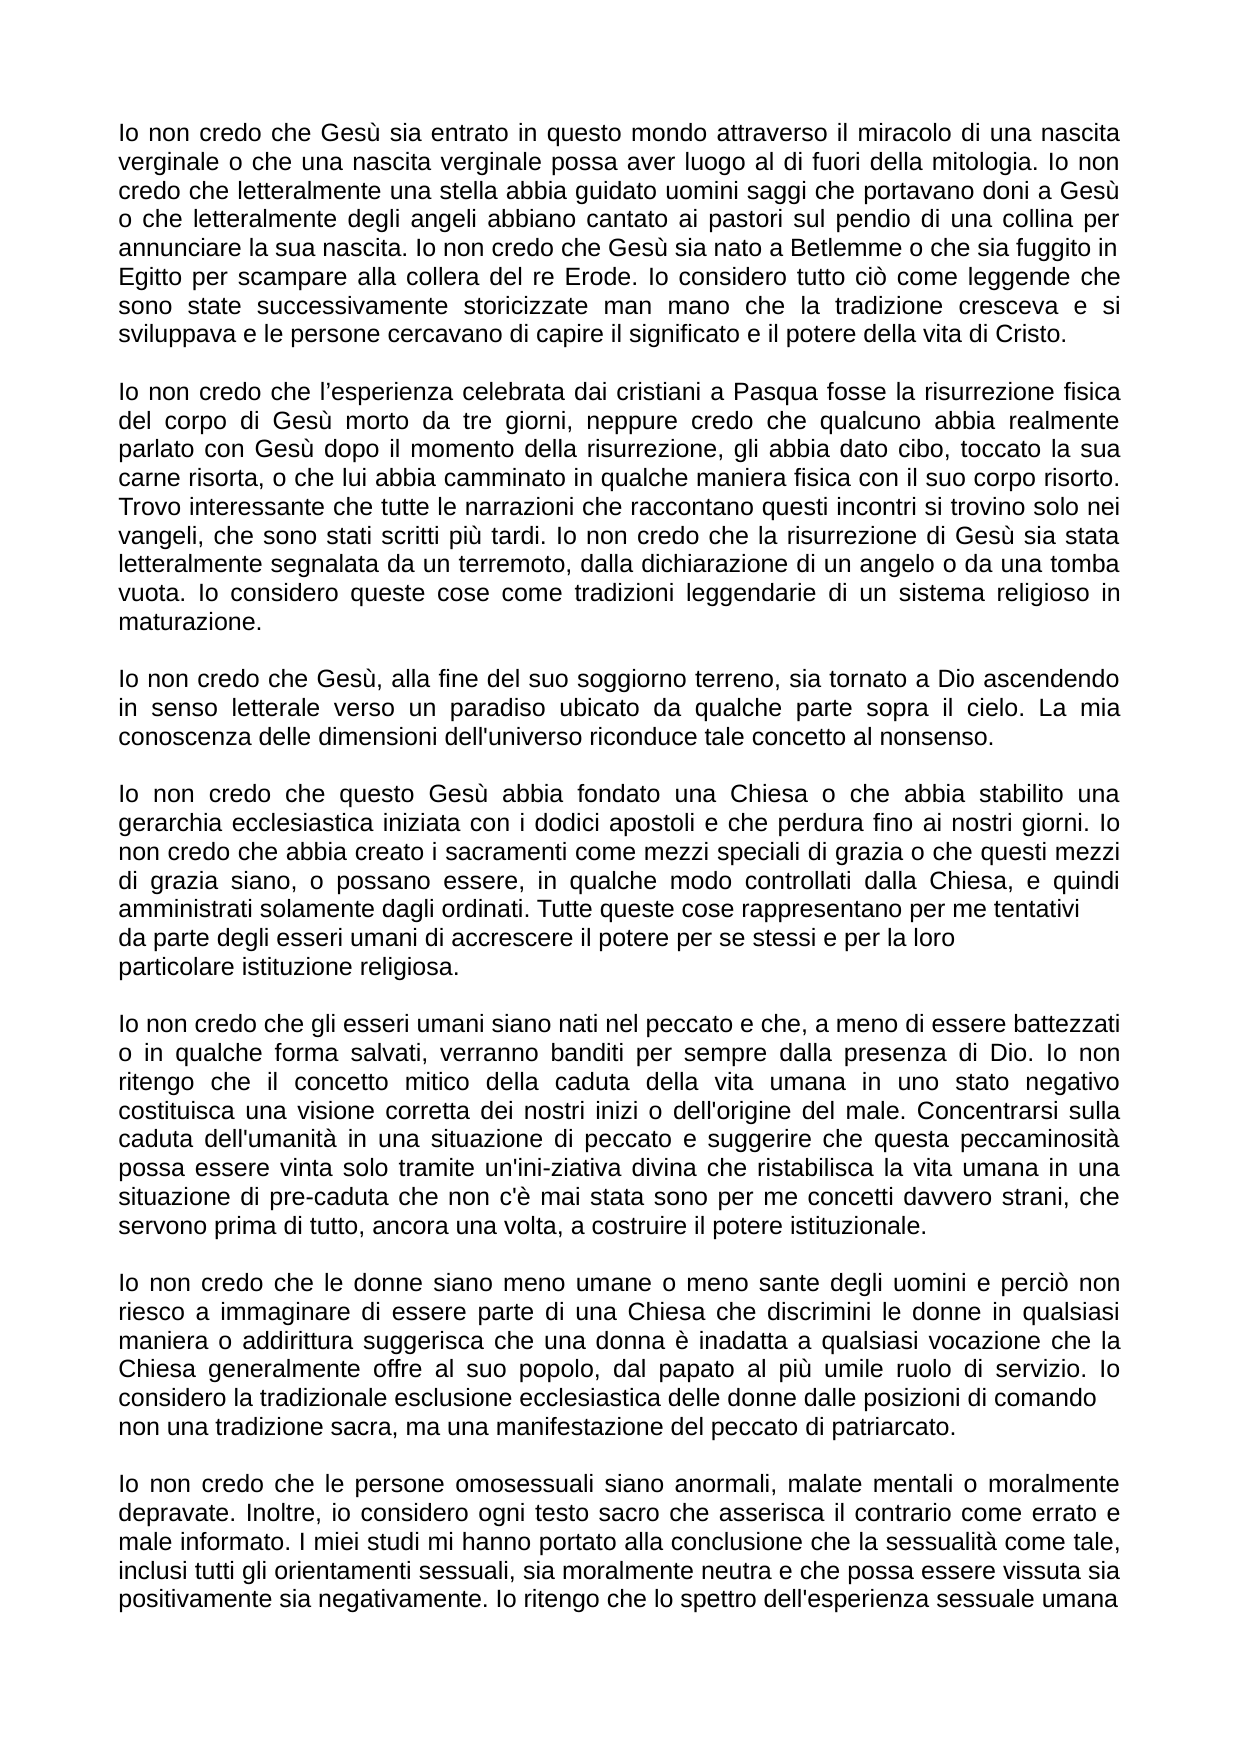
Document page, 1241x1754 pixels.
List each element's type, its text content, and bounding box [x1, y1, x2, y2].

text particolare istituzione religiosa. [118, 952, 1122, 981]
text Io non credo che gli esseri umani siano nati nel peccato e che, a meno di essere battezzati o in qualche forma salvati, verranno banditi per sempre dalla presenza di Dio. Io non ritengo che il concetto mitico della caduta della vita umana in uno stato negativo costituisca una visione corretta dei nostri inizi o dell'origine del male. Concentrarsi sulla caduta dell'umanità in una situazione di peccato e suggerire che questa peccaminosità possa essere vinta solo tramite un'ini-ziativa divina che ristabilisca la vita umana in una situazione di pre-caduta che non c'è mai stata sono per me concetti davvero strani, che servono prima di tutto, ancora una volta, a costruire il potere istituzionale. [118, 1009, 1122, 1239]
text Io non credo che l’esperienza celebrata dai cristiani a Pasqua fosse la risurrezione fisica del corpo di Gesù morto da tre giorni, neppure credo che qualcuno abbia realmente parlato con Gesù dopo il momento della risurrezione, gli abbia dato cibo, toccato la sua carne risorta, o che lui abbia camminato in qualche maniera fisica con il suo corpo risorto. Trovo interessante che tutte le narrazioni che raccontano questi incontri si trovino solo nei vangeli, che sono stati scritti più tardi. Io non credo che la risurrezione di Gesù sia stata letteralmente segnalata da un terremoto, dalla dichiarazione di un angelo o da una tomba vuota. Io considero queste cose come tradizioni leggendarie di un sistema religioso in maturazione. [118, 377, 1122, 636]
text da parte degli esseri umani di accrescere il potere per se stessi e per la loro [118, 923, 1122, 952]
text Io non credo che questo Gesù abbia fondato una Chiesa o che abbia stabilito una gerarchia ecclesiastica iniziata con i dodici apostoli e che perdura fino ai nostri giorni. Io non credo che abbia creato i sacramenti come mezzi speciali di grazia o che questi mezzi di grazia siano, o possano essere, in qualche modo controllati dalla Chiesa, e quindi amministrati solamente dagli ordinati. Tutte queste cose rappresentano per me tentativi [118, 779, 1122, 923]
text Io non credo che le donne siano meno umane o meno sante degli uomini e perciò non riesco a immaginare di essere parte di una Chiesa che discrimini le donne in qualsiasi maniera o addirittura suggerisca che una donna è inadatta a qualsiasi vocazione che la Chiesa generalmente offre al suo popolo, dal papato al più umile ruolo di servizio. Io considero la tradizionale esclusione ecclesiastica delle donne dalle posizioni di comando [118, 1268, 1122, 1412]
text Io non credo che Gesù sia entrato in questo mondo attraverso il miracolo di una nascita verginale o che una nascita verginale possa aver luogo al di fuori della mitologia. Io non credo che letteralmente una stella abbia guidato uomini saggi che portavano doni a Gesù o che letteralmente degli angeli abbiano cantato ai pastori sul pendio di una collina per annunciare la sua nascita. Io non credo che Gesù sia nato a Betlemme o che sia fuggito in [118, 118, 1122, 262]
text non una tradizione sacra, ma una manifestazione del peccato di patriarcato. [118, 1412, 1122, 1441]
text Io non credo che le persone omosessuali siano anormali, malate mentali o moralmente depravate. Inoltre, io considero ogni testo sacro che asserisca il contrario come errato e male informato. I miei studi mi hanno portato alla conclusione che la sessualità come tale, inclusi tutti gli orientamenti sessuali, sia moralmente neutra e che possa essere vissuta sia positivamente sia negativamente. Io ritengo che lo spettro dell'esperienza sessuale umana [118, 1469, 1122, 1613]
text Io non credo che Gesù, alla fine del suo soggiorno terreno, sia tornato a Dio ascendendo in senso letterale verso un paradiso ubicato da qualche parte sopra il cielo. La mia conoscenza delle dimensioni dell'universo riconduce tale concetto al nonsenso. [118, 664, 1122, 751]
text Egitto per scampare alla collera del re Erode. Io considero tutto ciò come leggende che sono state successivamente storicizzate man mano che la tradizione cresceva e si sviluppava e le persone cercavano di capire il significato e il potere della vita di Cristo. [118, 262, 1122, 348]
